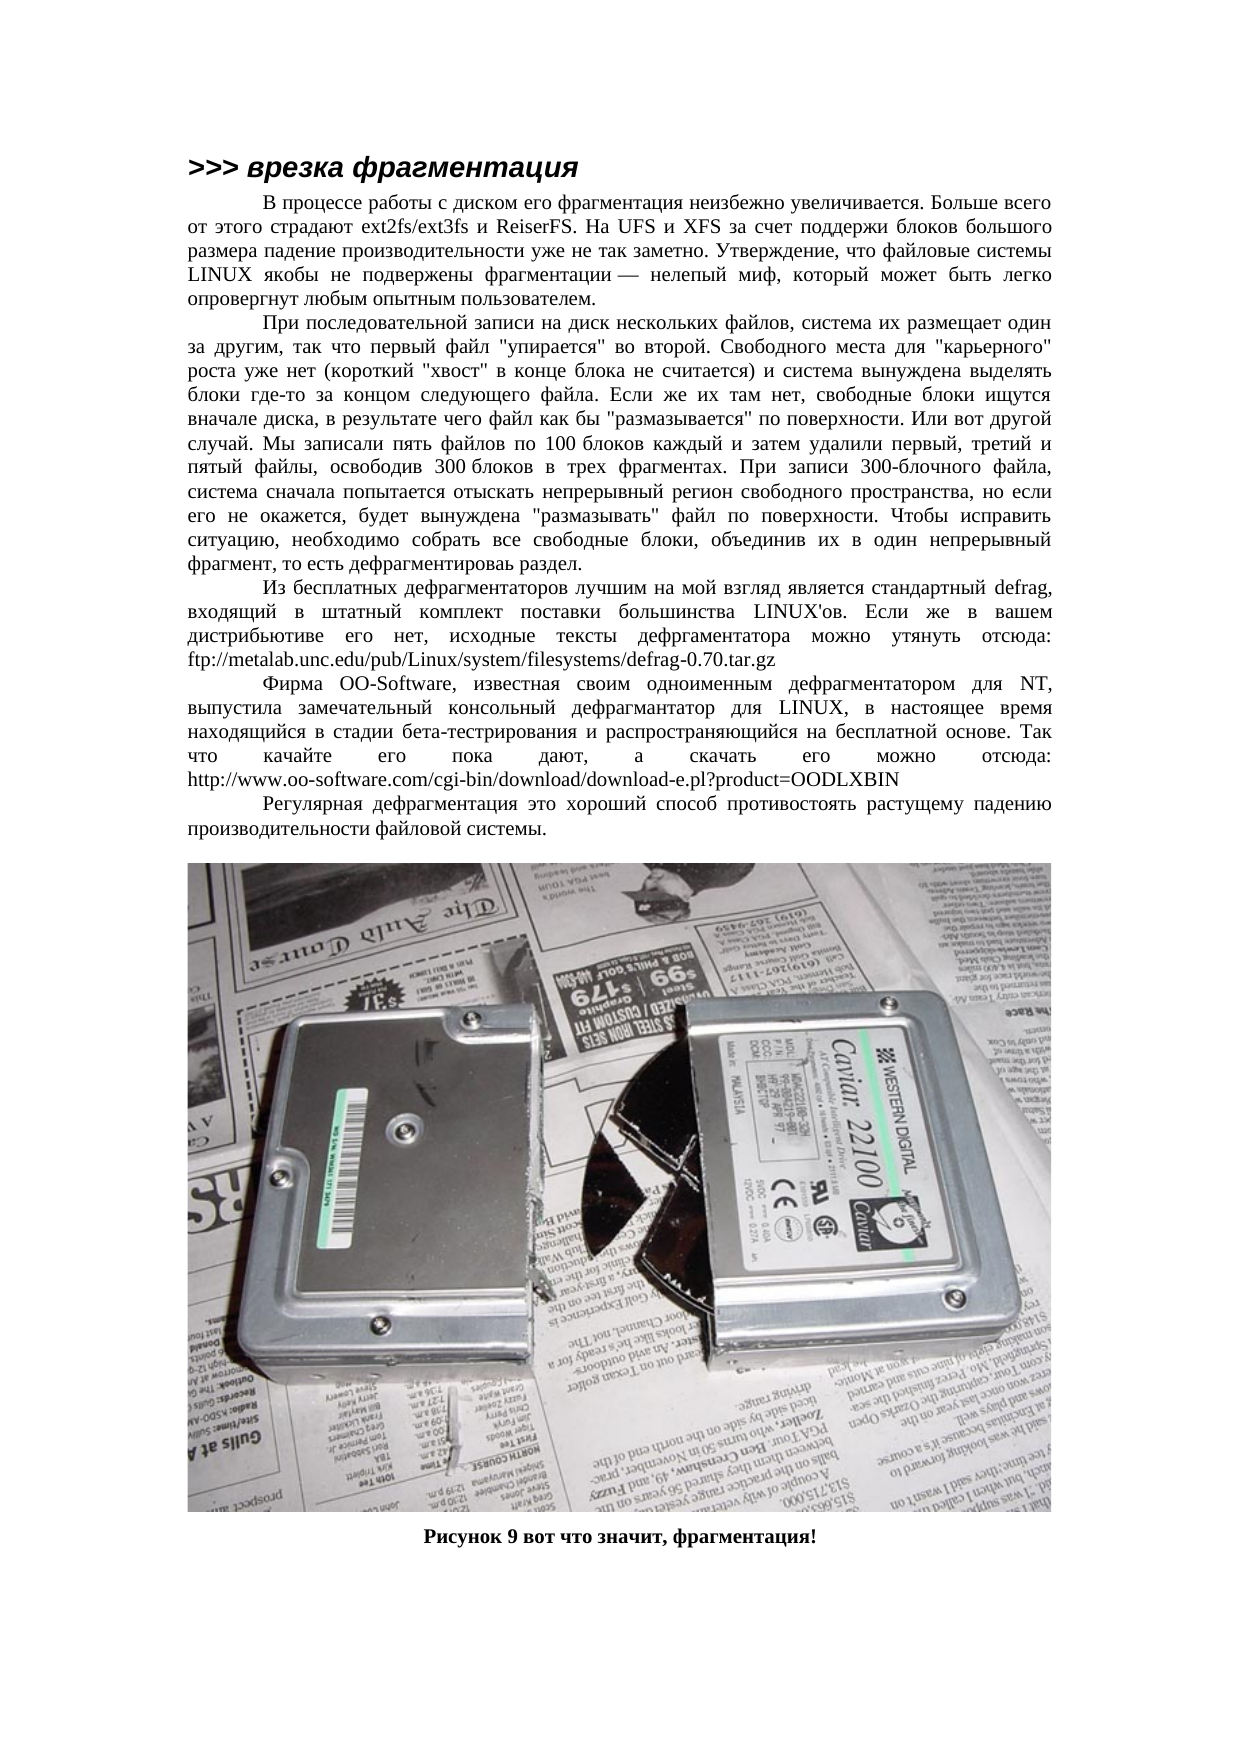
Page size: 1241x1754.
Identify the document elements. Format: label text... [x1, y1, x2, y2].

text Фирма OO-Software, известная своим одноименным дефрагментатором для NT, выпустила замечательный консольный дефрагмантатор для LINUX, в настоящее время находящийся в стадии бета-тестрирования и распространяющийся на бесплатной основе. Так что качайте его пока дают, а скачать его можно отсюда: http://www.oo-software.com/cgi-bin/download/download-e.pl?product=OODLXBIN [187, 671, 1053, 791]
text В процессе работы с диском его фрагментация неизбежно увеличивается. Больше всего от этого страдают ext2fs/ext3fs и ReiserFS. На UFS и XFS за счет поддержи блоков большого размера падение производительности уже не так заметно. Утверждение, что файловые системы LINUX якобы не подвержены фрагментации — нелепый миф, который может быть легко опровергнут любым опытным пользователем. [187, 190, 1053, 310]
text Из бесплатных дефрагментаторов лучшим на мой взгляд является стандартный defrag, входящий в штатный комплект поставки большинства LINUX'ов. Если же в вашем дистрибьютиве его нет, исходные тексты дефргаментатора можно утянуть отсюда: ftp://metalab.unc.edu/pub/Linux/system/filesystems/defrag-0.70.tar.gz [187, 575, 1053, 671]
text При последовательной записи на диск нескольких файлов, система их размещает один за другим, так что первый файл "упирается" во второй. Свободного места для "карьерного" роста уже нет (короткий "хвост" в конце блока не считается) и система вынуждена выделять блоки где-то за концом следующего файла. Если же их там нет, свободные блоки ищутся вначале диска, в результате чего файл как бы "размазывается" по поверхности. Или вот другой случай. Мы записали пять файлов по 100 блоков каждый и затем удалили первый, третий и пятый файлы, освободив 300 блоков в трех фрагментах. При записи 300-блочного файла, система сначала попытается отыскать непрерывный регион свободного пространства, но если его не окажется, будет вынуждена "размазывать" файл по поверхности. Чтобы исправить ситуацию, необходимо собрать все свободные блоки, объединив их в один непрерывный фрагмент, то есть дефрагментироваь раздел. [187, 310, 1053, 575]
picture [187, 863, 1052, 1512]
subtitle >>> врезка фрагментация [187, 150, 1053, 183]
text Регулярная дефрагментация это хороший способ противостоять растущему падению производительности файловой системы. [187, 791, 1053, 839]
text Рисунок 9 вот что значит, фрагментация! [187, 1524, 1053, 1548]
